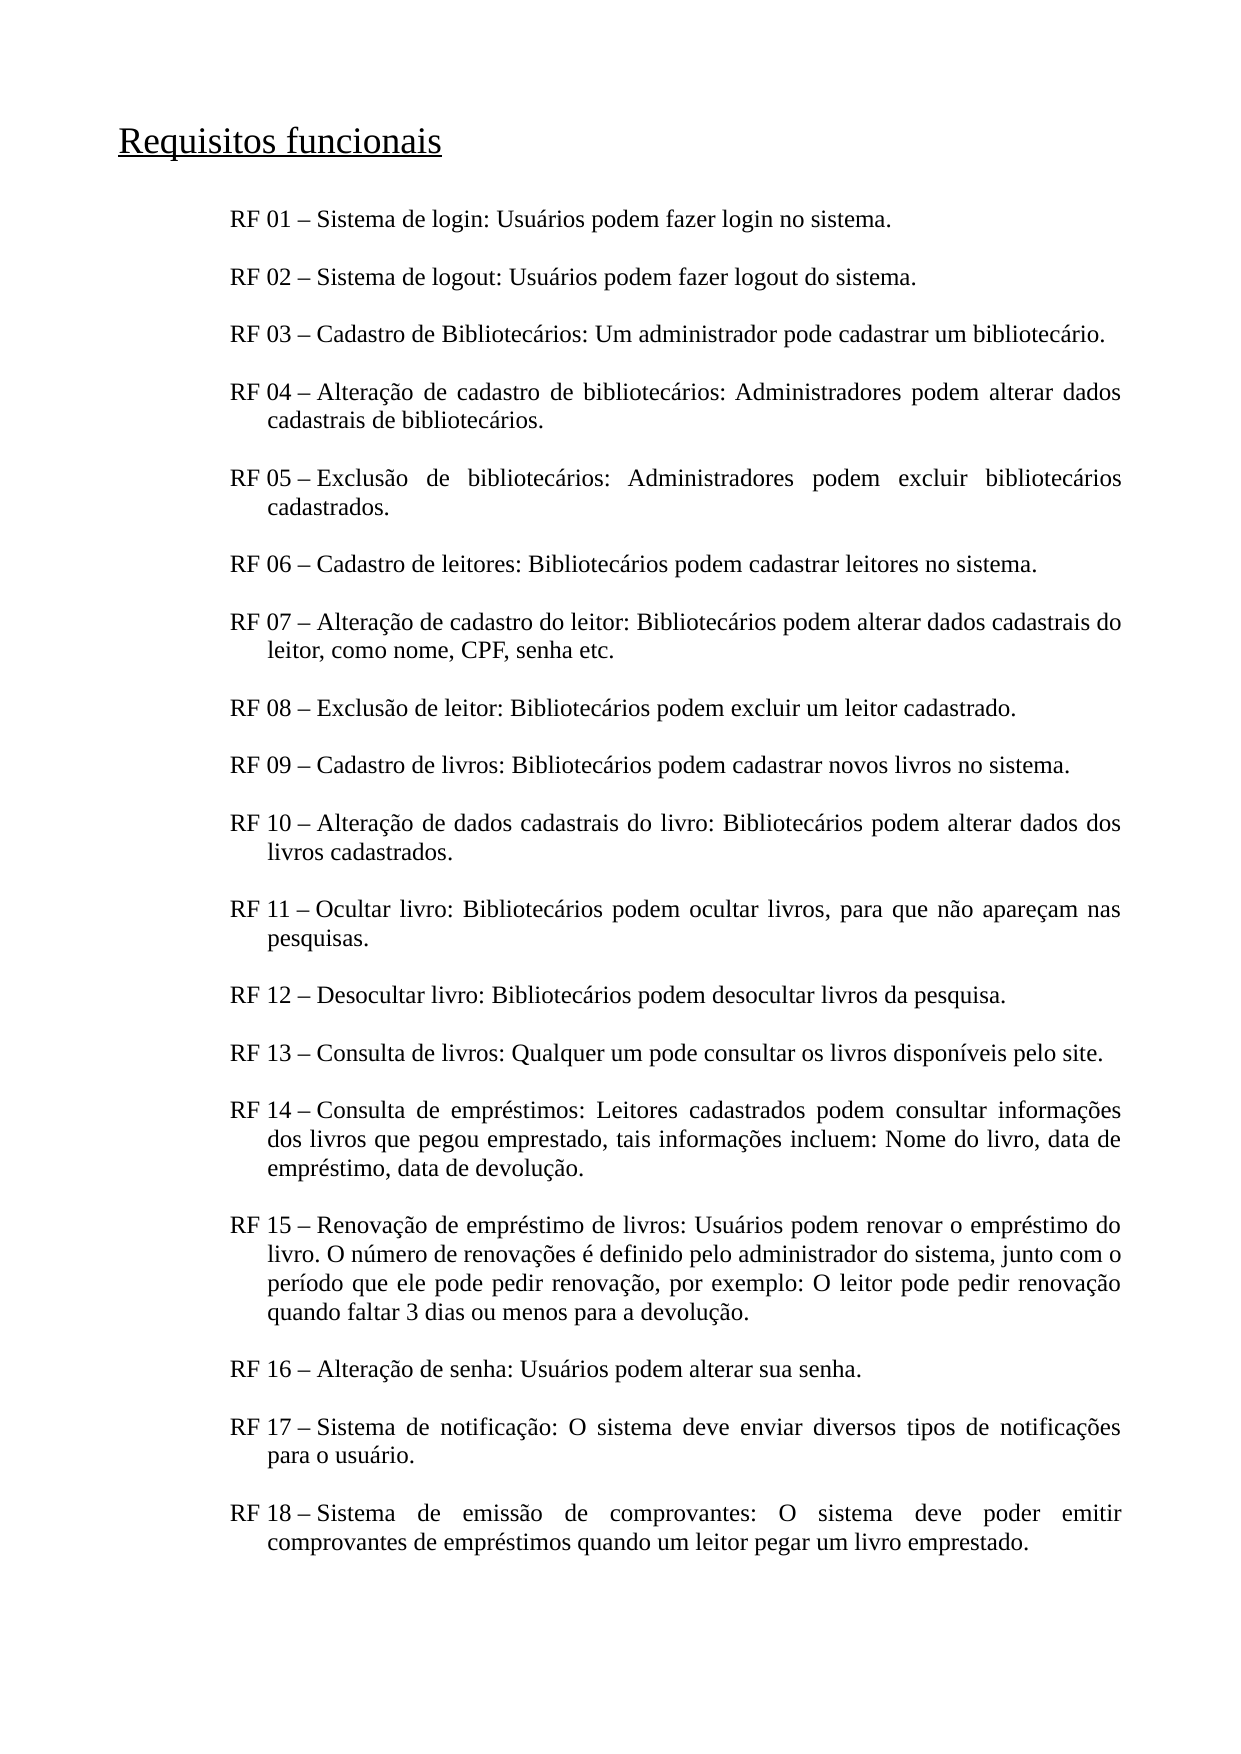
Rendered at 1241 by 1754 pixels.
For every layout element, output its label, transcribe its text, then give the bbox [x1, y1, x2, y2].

list Desocultar livro: Bibliotecários podem desocultar livros da pesquisa. [229, 981, 1122, 1009]
list Consulta de livros: Qualquer um pode consultar os livros disponíveis pelo site. [229, 1038, 1122, 1067]
list Cadastro de livros: Bibliotecários podem cadastrar novos livros no sistema. [229, 751, 1122, 779]
list Sistema de emissão de comprovantes: O sistema deve poder emitir comprovantes de empréstimos quando um leitor pegar um livro emprestado. [229, 1498, 1122, 1556]
list Sistema de logout: Usuários podem fazer logout do sistema. [229, 262, 1122, 291]
text Requisitos funcionais [118, 118, 1122, 161]
list Sistema de notificação: O sistema deve enviar diversos tipos de notificações para o usuário. [229, 1412, 1122, 1469]
list Renovação de empréstimo de livros: Usuários podem renovar o empréstimo do livro. O número de renovações é definido pelo administrador do sistema, junto com o período que ele pode pedir renovação, por exemplo: O leitor pode pedir renovação quando faltar 3 dias ou menos para a devolução. [229, 1211, 1122, 1326]
list Consulta de empréstimos: Leitores cadastrados podem consultar informações dos livros que pegou emprestado, tais informações incluem: Nome do livro, data de empréstimo, data de devolução. [229, 1096, 1122, 1182]
list Alteração de senha: Usuários podem alterar sua senha. [229, 1354, 1122, 1383]
list Sistema de login: Usuários podem fazer login no sistema. [229, 204, 1122, 233]
list Exclusão de leitor: Bibliotecários podem excluir um leitor cadastrado. [229, 693, 1122, 722]
list Ocultar livro: Bibliotecários podem ocultar livros, para que não apareçam nas pesquisas. [229, 894, 1122, 952]
list Alteração de cadastro de bibliotecários: Administradores podem alterar dados cadastrais de bibliotecários. [229, 377, 1122, 434]
list Alteração de dados cadastrais do livro: Bibliotecários podem alterar dados dos livros cadastrados. [229, 808, 1122, 866]
list Exclusão de bibliotecários: Administradores podem excluir bibliotecários cadastrados. [229, 463, 1122, 521]
list Alteração de cadastro do leitor: Bibliotecários podem alterar dados cadastrais do leitor, como nome, CPF, senha etc. [229, 607, 1122, 664]
list Cadastro de Bibliotecários: Um administrador pode cadastrar um bibliotecário. [229, 319, 1122, 348]
list Cadastro de leitores: Bibliotecários podem cadastrar leitores no sistema. [229, 549, 1122, 578]
